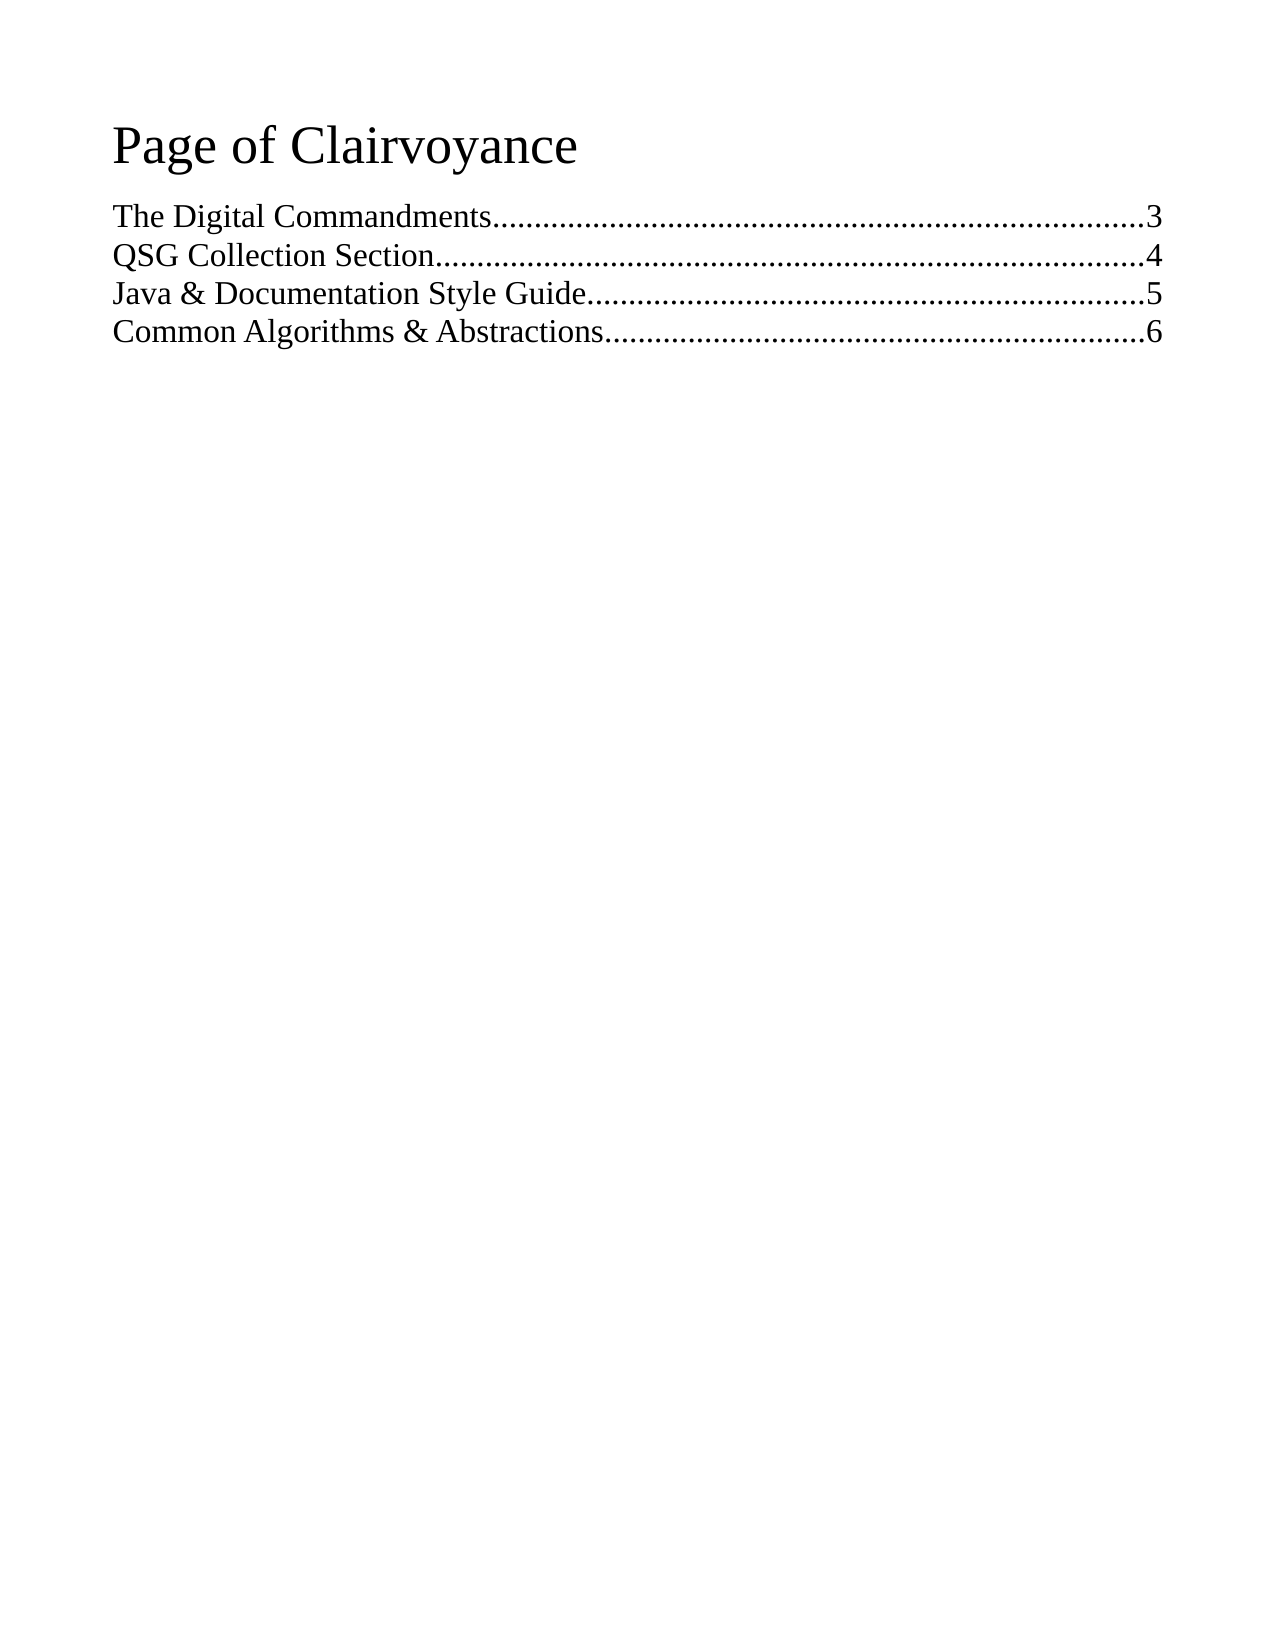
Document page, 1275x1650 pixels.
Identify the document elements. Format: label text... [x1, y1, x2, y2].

text QSG Collection Section 4 [112, 235, 1162, 273]
text Common Algorithms & Abstractions 6 [112, 312, 1162, 350]
text Java & Documentation Style Guide 5 [112, 273, 1162, 312]
text The Digital Commandments 3 [112, 197, 1162, 235]
subtitle Page of Clairvoyance [112, 112, 1162, 175]
